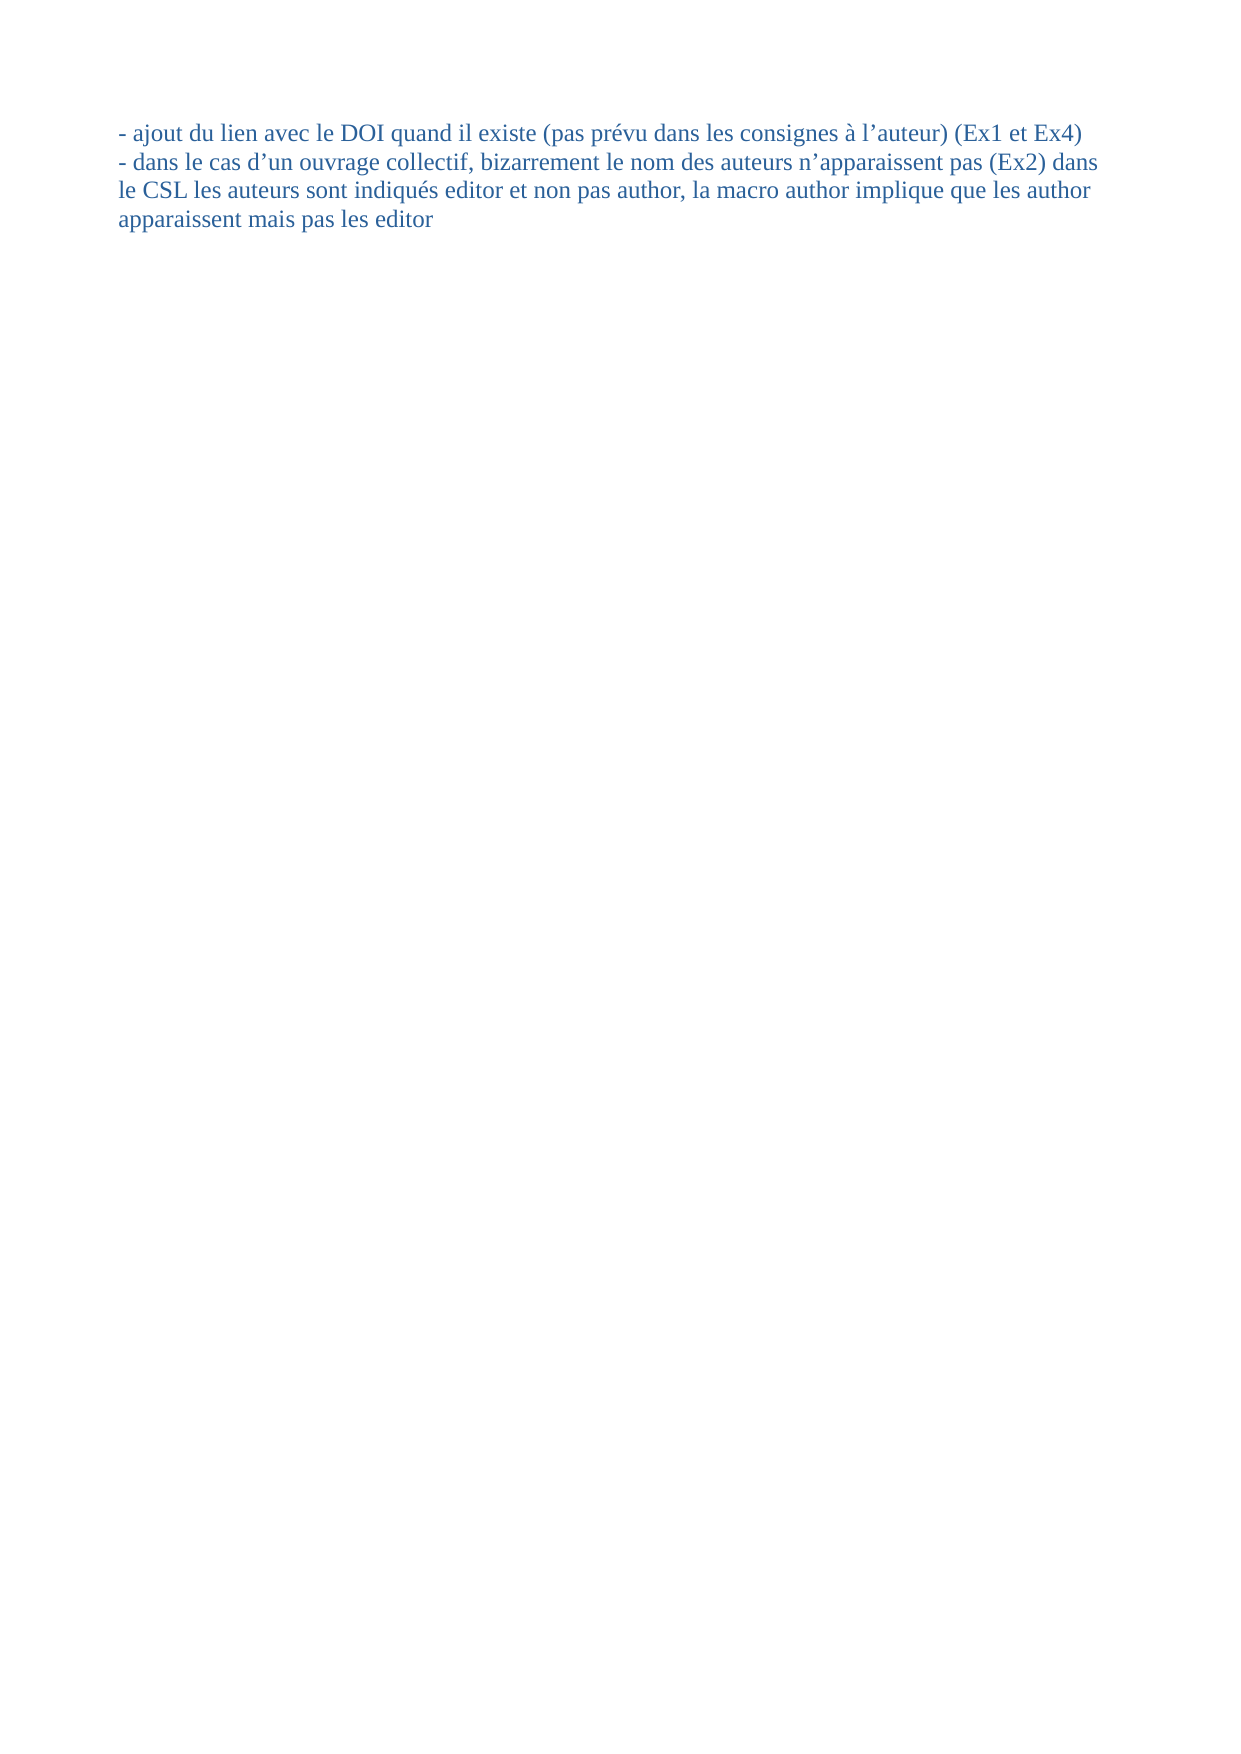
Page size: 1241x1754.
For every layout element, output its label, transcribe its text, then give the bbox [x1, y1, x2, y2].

text - ajout du lien avec le DOI quand il existe (pas prévu dans les consignes à l’auteur) (Ex1 et Ex4) [118, 118, 1122, 147]
text - dans le cas d’un ouvrage collectif, bizarrement le nom des auteurs n’apparaissent pas (Ex2) dans le CSL les auteurs sont indiqués editor et non pas author, la macro author implique que les author apparaissent mais pas les editor [118, 147, 1122, 233]
